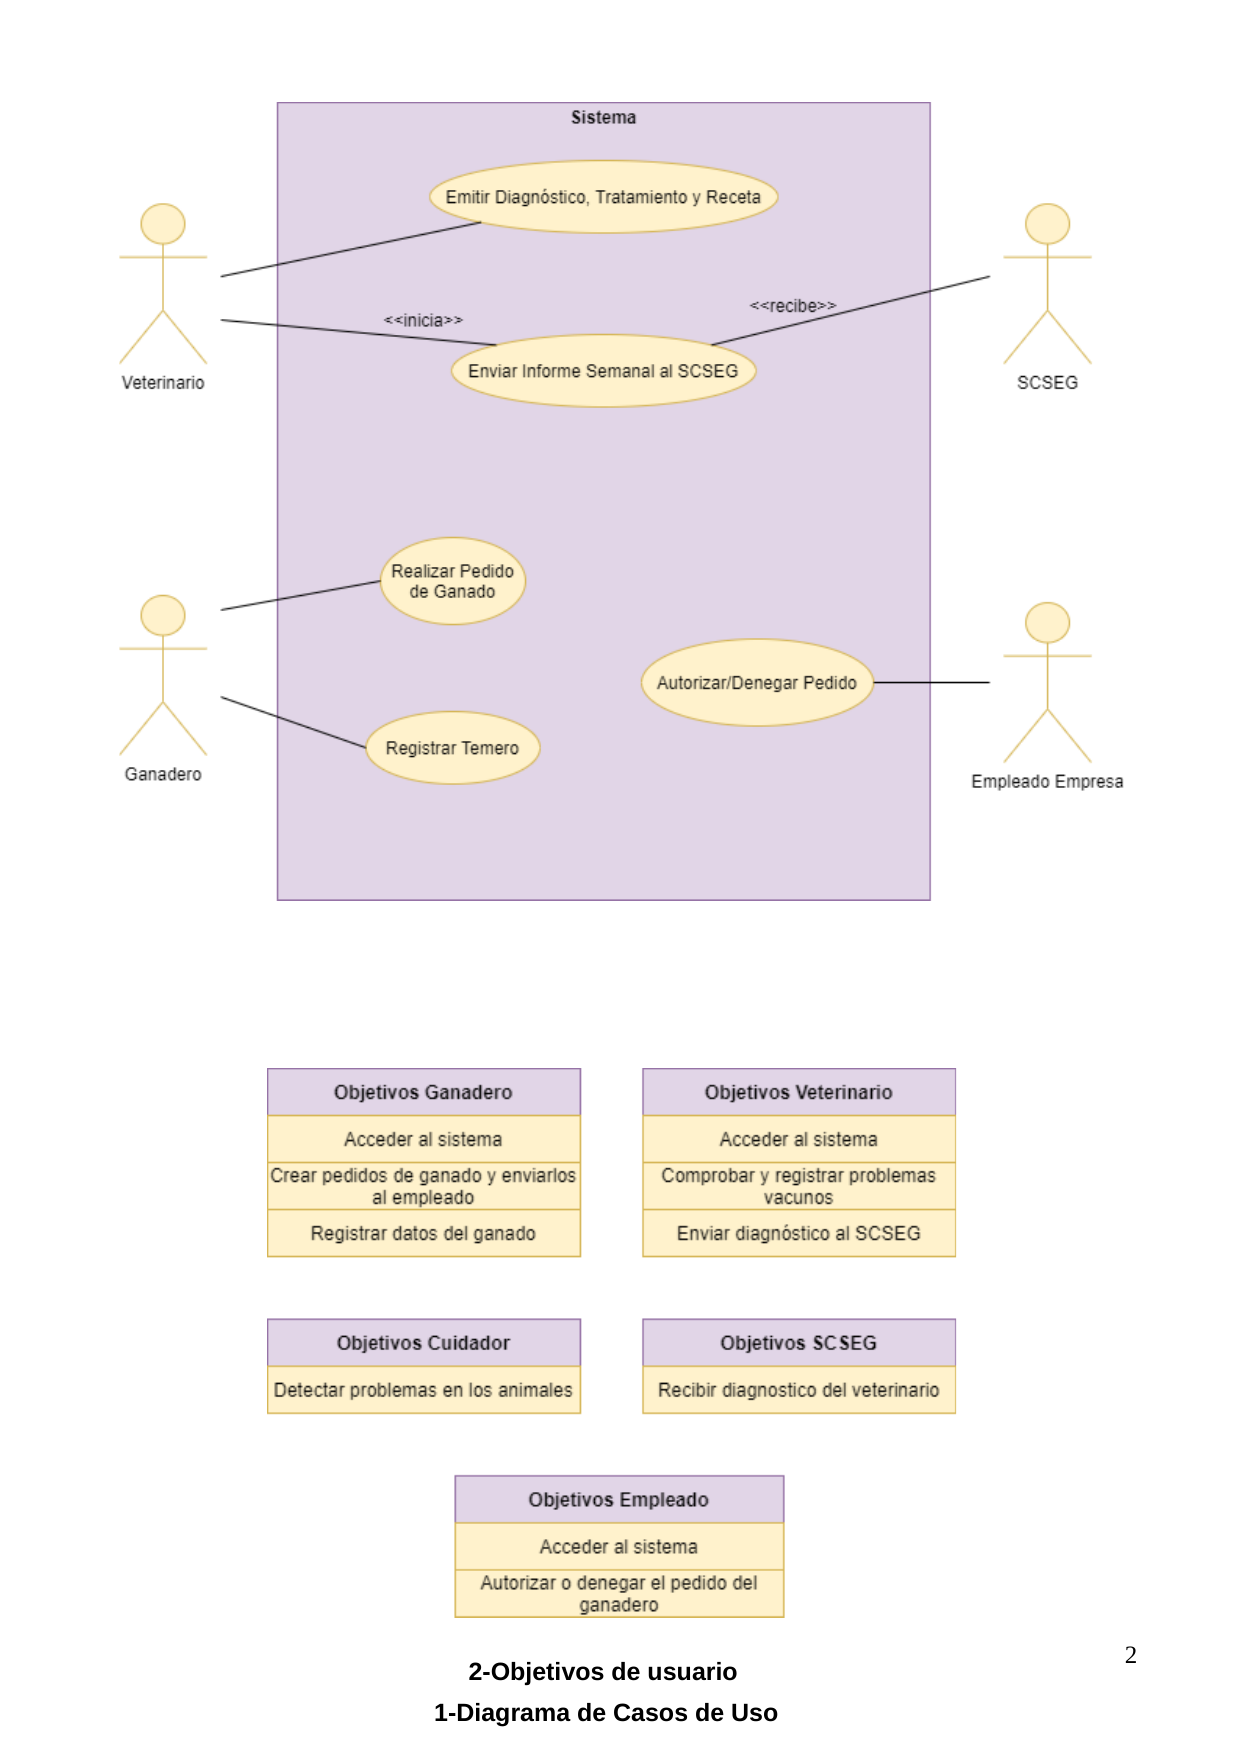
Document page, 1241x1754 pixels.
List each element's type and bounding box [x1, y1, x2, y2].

picture [119, 102, 1124, 901]
picture [267, 1068, 957, 1618]
